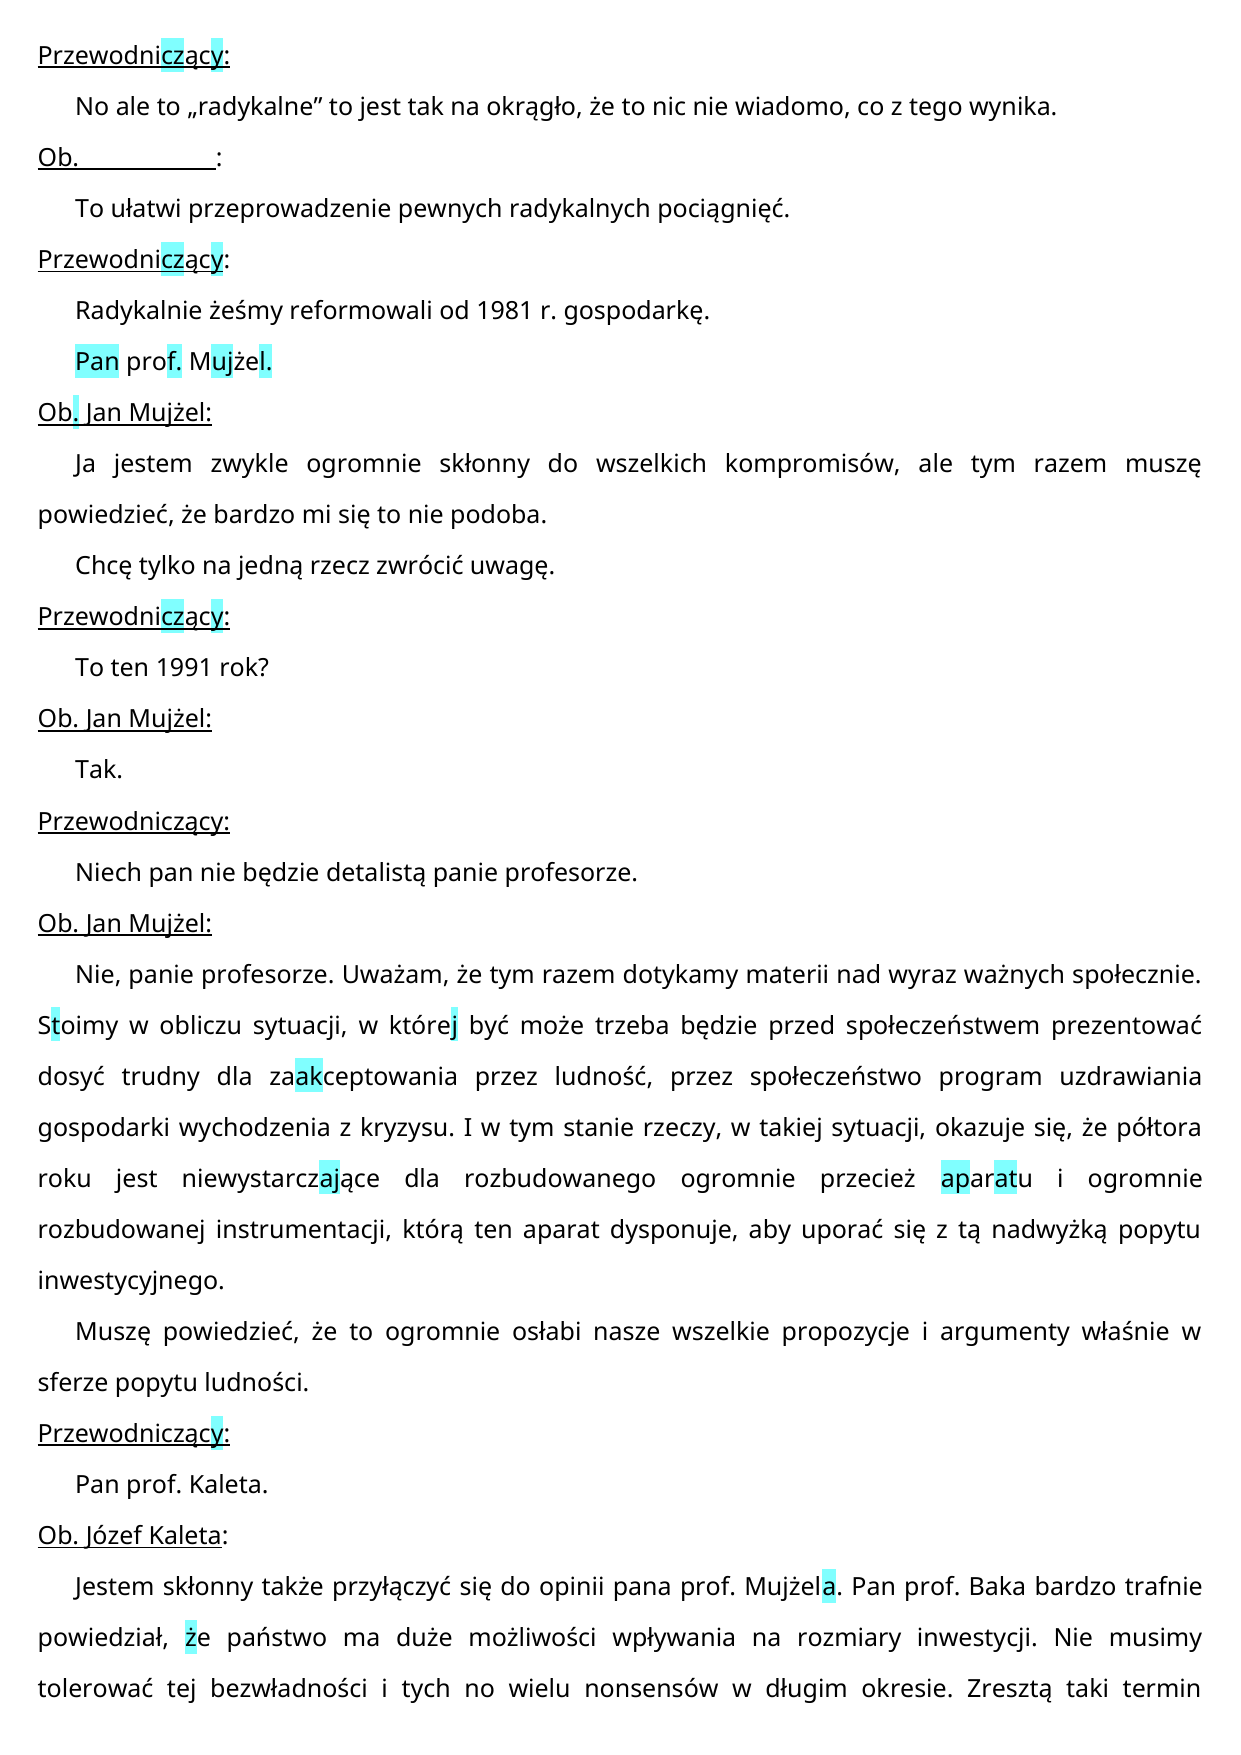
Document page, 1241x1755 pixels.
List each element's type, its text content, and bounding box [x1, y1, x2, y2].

text Chcę tylko na jedną rzecz zwrócić uwagę. [37, 548, 1203, 582]
text To ten 1991 rok? [37, 650, 1203, 684]
text Ob. : [37, 139, 1203, 174]
text To ułatwi przeprowadzenie pewnych radykalnych pociągnięć. [37, 191, 1203, 225]
text Ja jestem zwykle ogromnie skłonny do wszelkich kompromisów, ale tym razem muszę powiedzieć, że bardzo mi się to nie podoba. [37, 446, 1203, 531]
text Ob. Józef Kaleta: [37, 1518, 1203, 1552]
text Ob. Jan Mujżel: [37, 905, 1203, 939]
text Jestem skłonny także przyłączyć się do opinii pana prof. Mujżela. Pan prof. Baka bardzo trafnie powiedział, że państwo ma duże możliwości wpływania na rozmiary inwestycji. Nie musimy tolerować tej bezwładności i tych no wielu nonsensów w długim okresie. Zresztą taki termin [37, 1569, 1203, 1705]
text Tak. [37, 752, 1203, 786]
text Nie, panie profesorze. Uważam, że tym razem dotykamy materii nad wyraz ważnych społecznie. Stoimy w obliczu sytuacji, w której być może trzeba będzie przed społeczeństwem prezentować dosyć trudny dla zaakceptowania przez ludność, przez społeczeństwo program uzdrawiania gospodarki wychodzenia z kryzysu. I w tym stanie rzeczy, w takiej sytuacji, okazuje się, że półtora roku jest niewystarczające dla rozbudowanego ogromnie przecież aparatu i ogromnie rozbudowanej instrumentacji, którą ten aparat dysponuje, aby uporać się z tą nadwyżką popytu inwestycyjnego. [37, 956, 1203, 1297]
text No ale to „radykalne” to jest tak na okrągło, że to nic nie wiadomo, co z tego wynika. [37, 88, 1203, 123]
text Pan prof. Mujżel. [37, 344, 1203, 378]
text Przewodniczący: [37, 803, 1203, 837]
text Muszę powiedzieć, że to ogromnie osłabi nasze wszelkie propozycje i argumenty właśnie w sferze popytu ludności. [37, 1313, 1203, 1399]
text Przewodniczący: [37, 1416, 1203, 1450]
text Pan prof. Kaleta. [37, 1467, 1203, 1501]
text Przewodniczący: [37, 599, 1203, 633]
text Przewodniczący: [37, 242, 1203, 276]
text Przewodniczący: [37, 37, 1203, 72]
text Niech pan nie będzie detalistą panie profesorze. [37, 854, 1203, 888]
text Radykalnie żeśmy reformowali od 1981 r. gospodarkę. [37, 293, 1203, 327]
text Ob. Jan Mujżel: [37, 701, 1203, 735]
text Ob. Jan Mujżel: [37, 395, 1203, 429]
